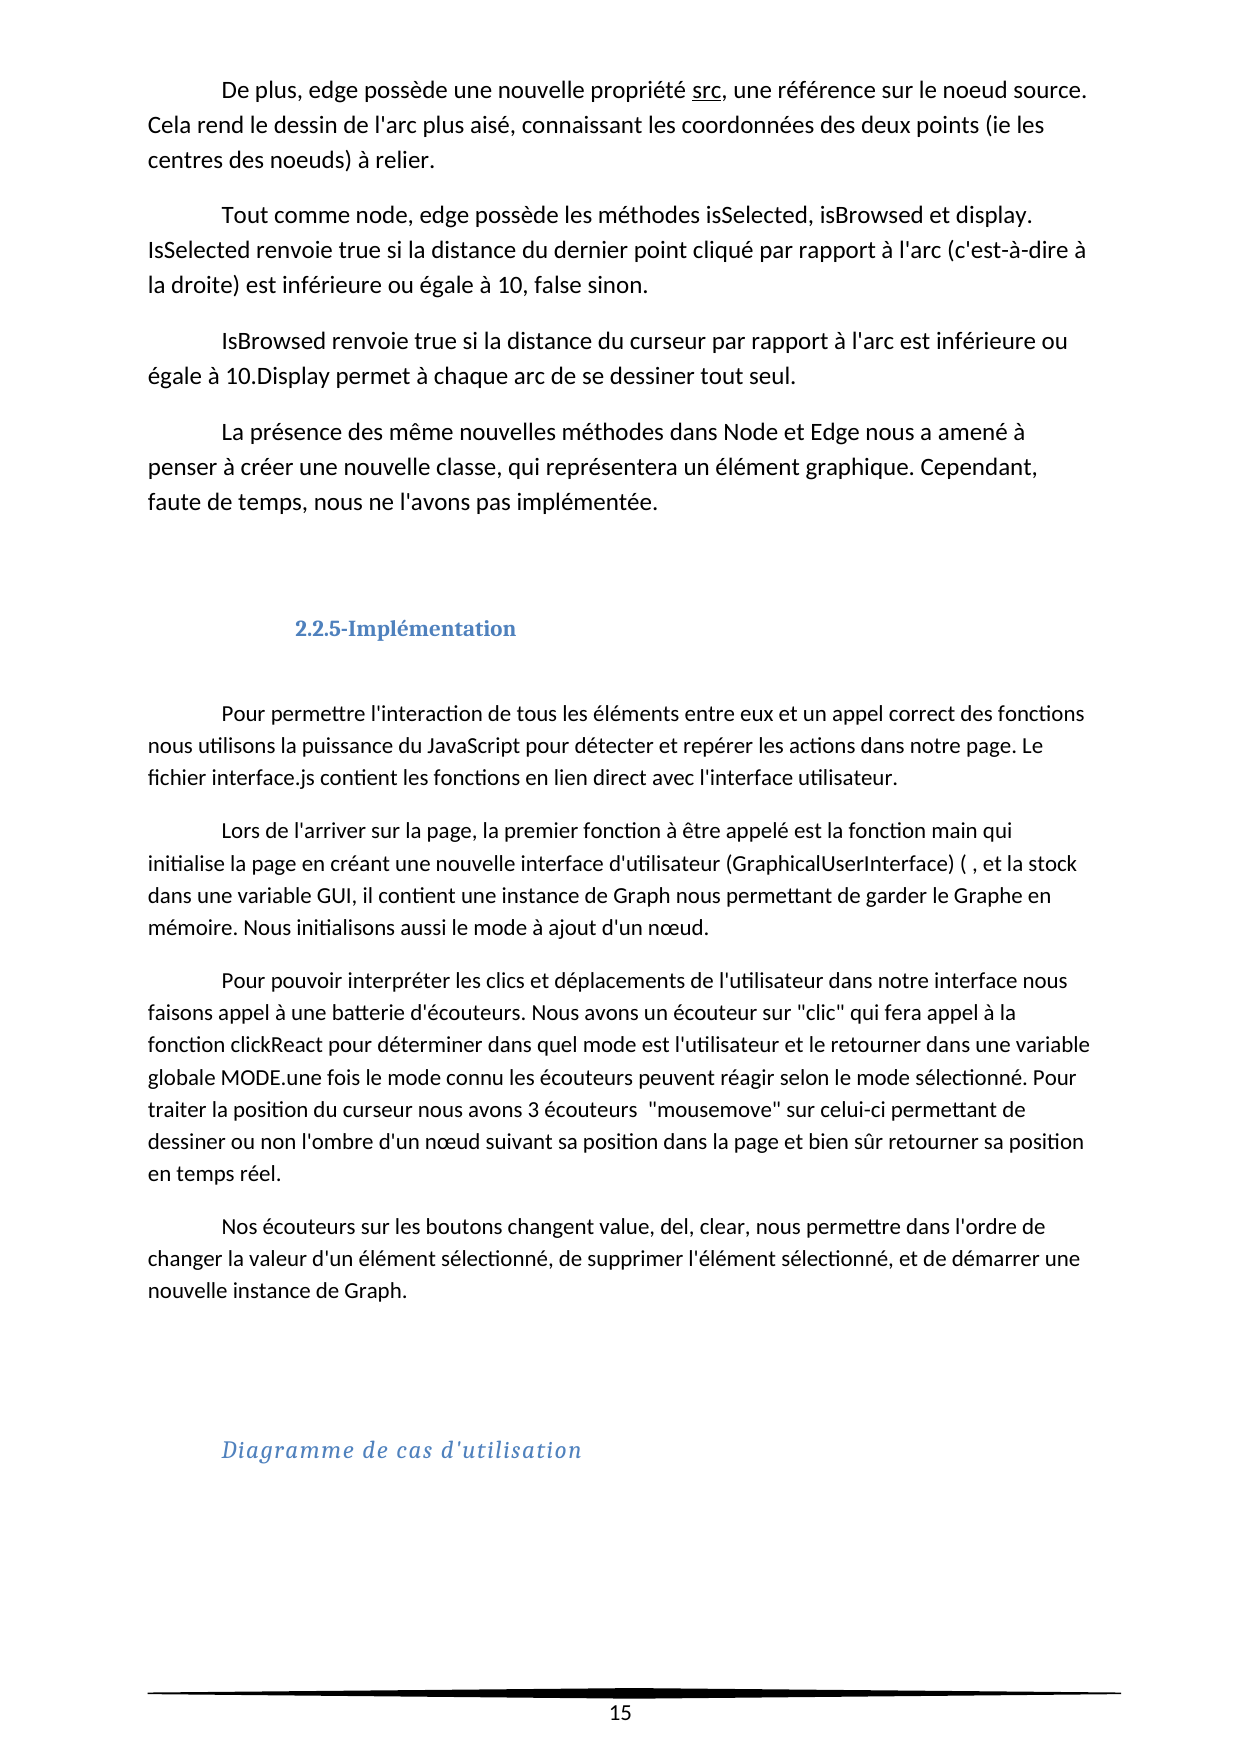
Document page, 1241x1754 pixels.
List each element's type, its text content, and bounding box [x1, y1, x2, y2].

text Pour pouvoir interpréter les clics et déplacements de l'utilisateur dans notre interface nous faisons appel à une batterie d'écouteurs. Nous avons un écouteur sur "clic" qui fera appel à la fonction clickReact pour déterminer dans quel mode est l'utilisateur et le retourner dans une variable globale MODE.une fois le mode connu les écouteurs peuvent réagir selon le mode sélectionné. Pour traiter la position du curseur nous avons 3 écouteurs "mousemove" sur celui-ci permettant de dessiner ou non l'ombre d'un nœud suivant sa position dans la page et bien sûr retourner sa position en temps réel. [148, 966, 1093, 1187]
text Lors de l'arriver sur la page, la premier fonction à être appelé est la fonction main qui initialise la page en créant une nouvelle interface d'utilisateur (GraphicalUserInterface) ( , et la stock dans une variable GUI, il contient une instance de Graph nous permettant de garder le Graphe en mémoire. Nous initialisons aussi le mode à ajout d'un nœud. [148, 817, 1093, 941]
subtitle 2.2.5-Implémentation [148, 616, 1093, 642]
text Pour permettre l'interaction de tous les éléments entre eux et un appel correct des fonctions nous utilisons la puissance du JavaScript pour détecter et repérer les actions dans notre page. Le fichier interface.js contient les fonctions en lien direct avec l'interface utilisateur. [148, 699, 1093, 792]
text Diagramme de cas d'utilisation [148, 1436, 1093, 1464]
text La présence des même nouvelles méthodes dans Node et Edge nous a amené à penser à créer une nouvelle classe, qui représentera un élément graphique. Cependant, faute de temps, nous ne l'avons pas implémentée. [148, 416, 1093, 517]
text IsBrowsed renvoie true si la distance du curseur par rapport à l'arc est inférieure ou égale à 10.Display permet à chaque arc de se dessiner tout seul. [148, 325, 1093, 391]
text De plus, edge possède une nouvelle propriété src, une référence sur le noeud source. Cela rend le dessin de l'arc plus aisé, connaissant les coordonnées des deux points (ie les centres des noeuds) à relier. [148, 74, 1093, 174]
text Nos écouteurs sur les boutons changent value, del, clear, nous permettre dans l'ordre de changer la valeur d'un élément sélectionné, de supprimer l'élément sélectionné, et de démarrer une nouvelle instance de Graph. [148, 1212, 1093, 1305]
text Tout comme node, edge possède les méthodes isSelected, isBrowsed et display. IsSelected renvoie true si la distance du dernier point cliqué par rapport à l'arc (c'est-à-dire à la droite) est inférieure ou égale à 10, false sinon. [148, 199, 1093, 300]
